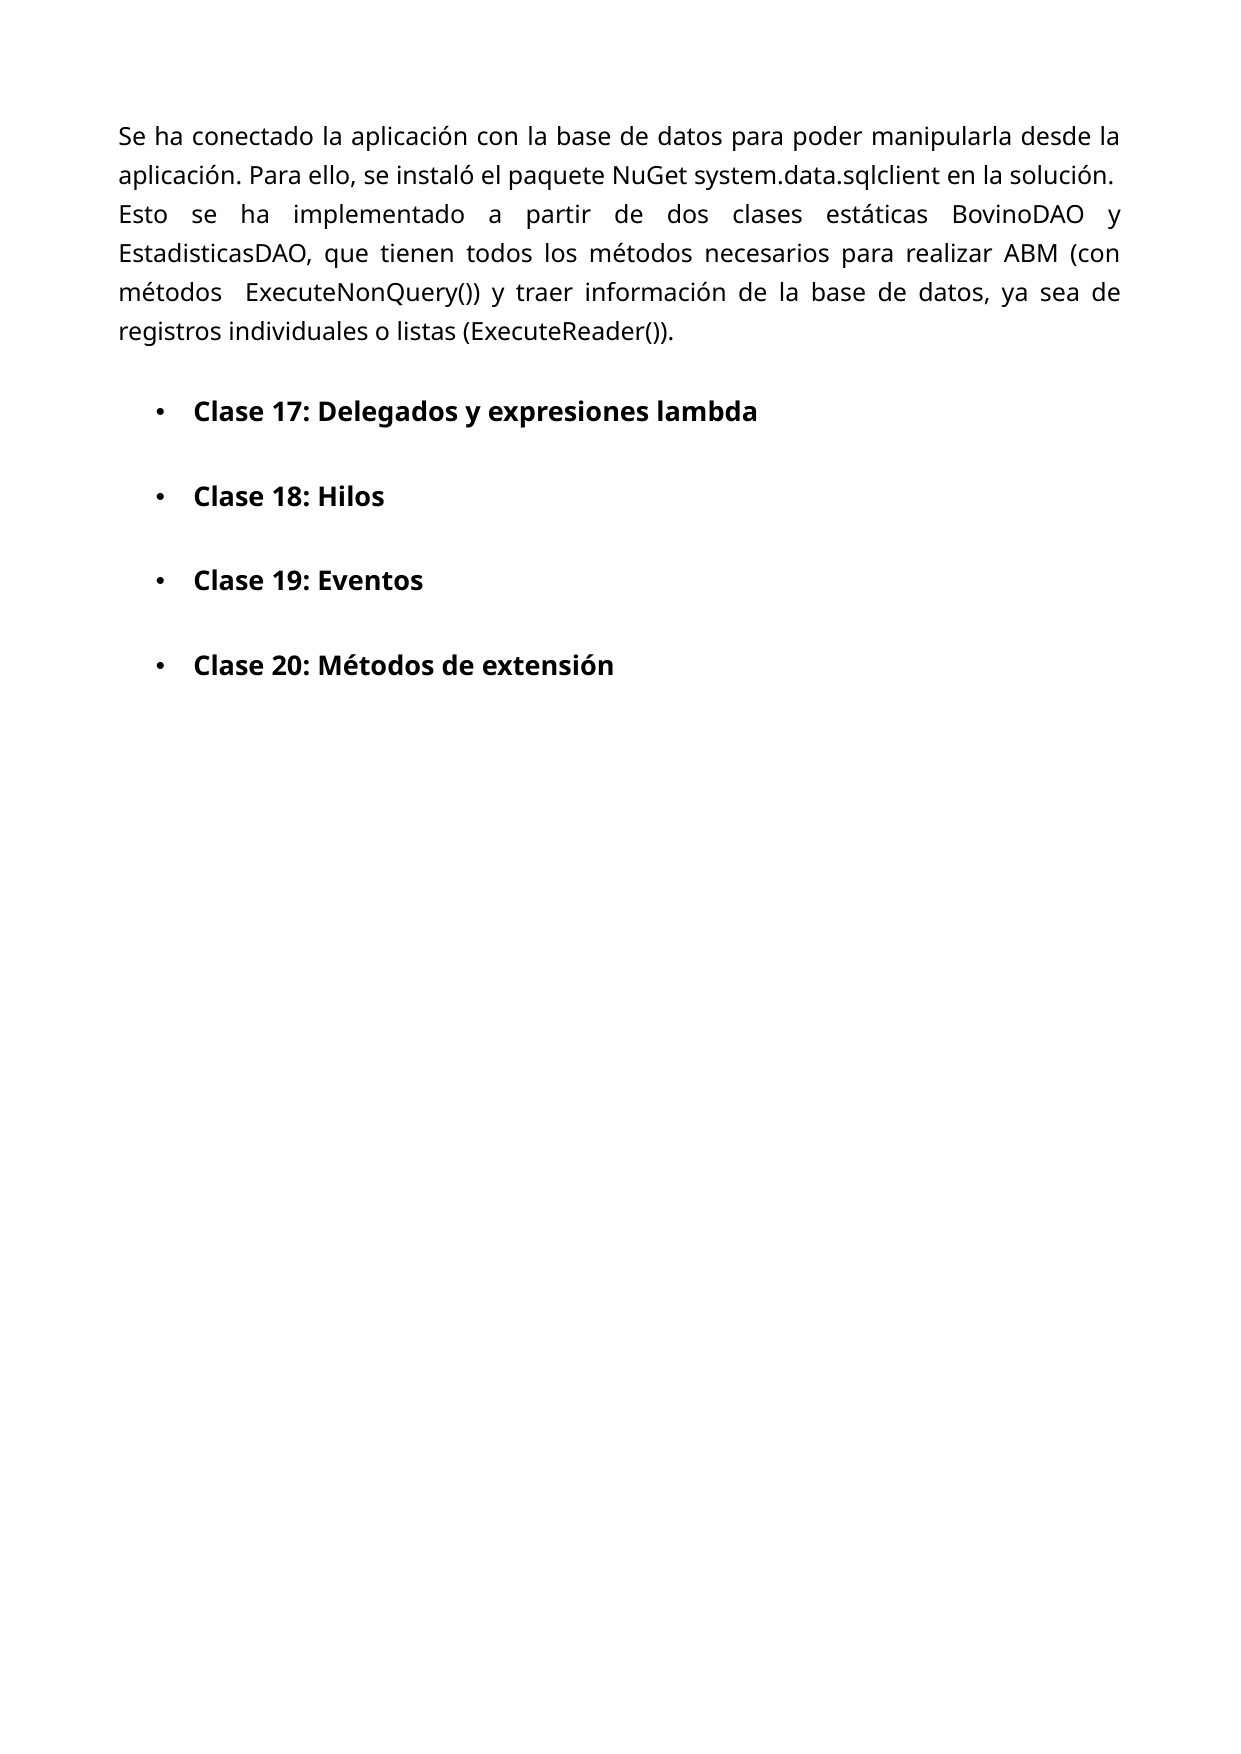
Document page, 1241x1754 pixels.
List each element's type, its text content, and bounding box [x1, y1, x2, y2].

list Esto se ha implementado a partir de dos clases estáticas BovinoDAO y EstadisticasDAO, que tienen todos los métodos necesarios para realizar ABM (con métodos ExecuteNonQuery()) y traer información de la base de datos, ya sea de registros individuales o listas (ExecuteReader()). [118, 196, 1122, 348]
list Clase 20: Métodos de extensión [156, 647, 1122, 683]
list Clase 17: Delegados y expresiones lambda [156, 392, 1122, 429]
list Se ha conectado la aplicación con la base de datos para poder manipularla desde la aplicación. Para ello, se instaló el paquete NuGet system.data.sqlclient en la solución. [118, 118, 1122, 191]
list Clase 18: Hilos [156, 477, 1122, 514]
list Clase 19: Eventos [156, 562, 1122, 599]
